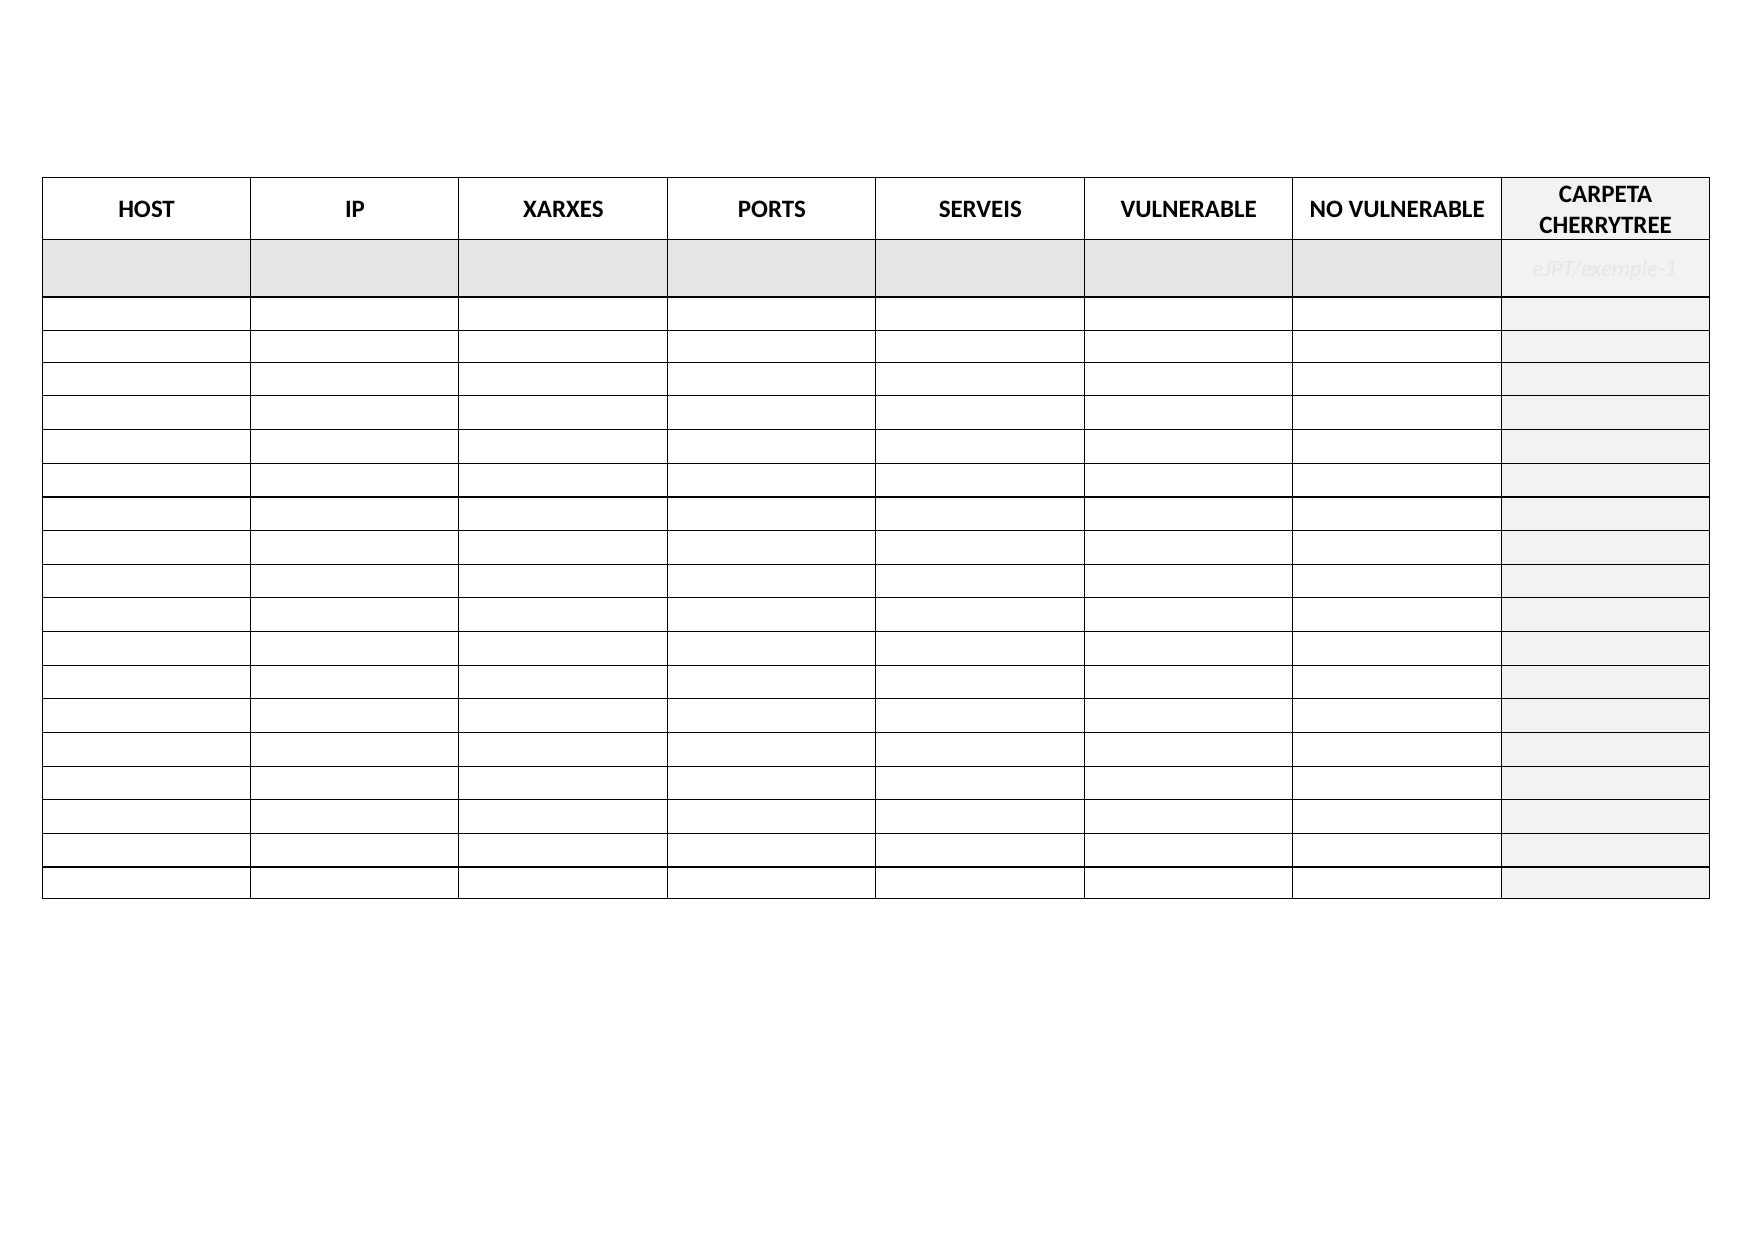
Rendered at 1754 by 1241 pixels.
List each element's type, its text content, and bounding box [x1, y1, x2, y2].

table_cell [876, 531, 1084, 564]
table_cell [876, 331, 1084, 362]
table_cell [1502, 363, 1709, 395]
table_cell [876, 498, 1084, 530]
table_cell [43, 666, 250, 698]
table_cell [1085, 699, 1292, 732]
table_cell [1293, 767, 1501, 799]
table_cell [1502, 767, 1709, 799]
table_cell [251, 699, 458, 732]
table_cell [668, 666, 875, 698]
table_cell [251, 396, 458, 429]
table_cell [1085, 396, 1292, 429]
table_cell SSH, web, SMB [876, 240, 1084, 296]
table_header IP [251, 178, 458, 239]
table_cell [1293, 598, 1501, 631]
table_cell [668, 430, 875, 463]
table_cell [1085, 733, 1292, 766]
table_cell [1293, 632, 1501, 664]
table_cell [251, 834, 458, 866]
table_cell [1085, 331, 1292, 362]
table_cell 22,80,139,445 [668, 240, 875, 296]
table_header VULNERABLE [1085, 178, 1292, 239]
table_cell [1085, 363, 1292, 395]
table_cell SSH [1293, 240, 1501, 296]
table_cell [1502, 565, 1709, 597]
table_cell [459, 868, 667, 898]
table_cell [43, 331, 250, 362]
table_cell [1502, 396, 1709, 429]
table_cell [876, 834, 1084, 866]
table_cell [43, 363, 250, 395]
table_cell [1293, 834, 1501, 866]
table_cell [459, 733, 667, 766]
table_cell [668, 331, 875, 362]
table_cell [459, 396, 667, 429]
table_cell [876, 868, 1084, 898]
table_cell [876, 430, 1084, 463]
table_cell [459, 464, 667, 496]
table_cell 10.10.10.34 [251, 240, 458, 296]
table_cell [459, 331, 667, 362]
table_cell [1293, 666, 1501, 698]
table_cell [1085, 800, 1292, 833]
table_cell [668, 834, 875, 866]
table_cell [668, 767, 875, 799]
table_cell [1293, 396, 1501, 429]
table_cell [876, 464, 1084, 496]
table_cell [459, 666, 667, 698]
table_cell [1293, 699, 1501, 732]
table_header XARXES [459, 178, 667, 239]
table_cell [43, 464, 250, 496]
table_header PORTS [668, 178, 875, 239]
table_cell [459, 834, 667, 866]
table_cell [1502, 464, 1709, 496]
table_cell [43, 498, 250, 530]
table_cell [43, 565, 250, 597]
table_cell [876, 565, 1084, 597]
table_cell [1085, 498, 1292, 530]
table_cell [876, 396, 1084, 429]
table_cell [1502, 733, 1709, 766]
table_header CARPETA CHERRYTREE [1502, 178, 1709, 239]
table_cell [668, 464, 875, 496]
table_cell [1293, 464, 1501, 496]
table_cell [668, 498, 875, 530]
table_cell [876, 298, 1084, 330]
table_cell [43, 699, 250, 732]
table_cell [1085, 632, 1292, 664]
table_cell [1085, 298, 1292, 330]
table_cell [1293, 430, 1501, 463]
table_cell [251, 868, 458, 898]
table_cell [1502, 834, 1709, 866]
table_cell [876, 363, 1084, 395]
table_cell [1293, 531, 1501, 564]
table_cell [1085, 666, 1292, 698]
table_cell [668, 565, 875, 597]
table_cell [251, 498, 458, 530]
table_cell [876, 733, 1084, 766]
table_cell [1293, 298, 1501, 330]
table_cell [1502, 430, 1709, 463]
table_cell [43, 767, 250, 799]
table_cell [43, 531, 250, 564]
table_cell [43, 598, 250, 631]
table_cell [876, 699, 1084, 732]
table_cell [43, 430, 250, 463]
table_cell [43, 298, 250, 330]
table_cell [459, 565, 667, 597]
table_cell [251, 767, 458, 799]
table_cell [1085, 598, 1292, 631]
table_cell [1293, 733, 1501, 766]
table_cell [43, 800, 250, 833]
table_cell [876, 666, 1084, 698]
table_cell [251, 666, 458, 698]
table_cell [251, 531, 458, 564]
table_cell [1502, 868, 1709, 898]
table_cell [251, 464, 458, 496]
table_cell [251, 363, 458, 395]
table_cell [1085, 565, 1292, 597]
table_cell [251, 598, 458, 631]
table_cell [1085, 430, 1292, 463]
table_cell [668, 363, 875, 395]
table_cell SMB, web [1085, 240, 1292, 296]
table_cell [1502, 498, 1709, 530]
table_cell [1293, 363, 1501, 395]
table_cell [1085, 464, 1292, 496]
table_cell [1293, 565, 1501, 597]
table_cell [1293, 800, 1501, 833]
table_header HOST [43, 178, 250, 239]
table_cell [43, 733, 250, 766]
table_cell [668, 868, 875, 898]
table_cell [459, 632, 667, 664]
table_cell [459, 767, 667, 799]
table_cell [43, 396, 250, 429]
table_cell [1085, 868, 1292, 898]
table_cell [43, 868, 250, 898]
table_cell [459, 430, 667, 463]
table_cell [668, 531, 875, 564]
table_cell Exemple 1 [43, 240, 250, 296]
table_cell [668, 598, 875, 631]
table_cell [1293, 498, 1501, 530]
table_cell [1502, 298, 1709, 330]
table_cell [876, 767, 1084, 799]
table_cell [668, 396, 875, 429]
table_cell [668, 800, 875, 833]
table_cell [1502, 531, 1709, 564]
table_cell [876, 800, 1084, 833]
table_cell [251, 733, 458, 766]
table_cell [1502, 632, 1709, 664]
table_cell [1085, 531, 1292, 564]
table_cell [459, 800, 667, 833]
table_cell [459, 699, 667, 732]
table_cell [251, 800, 458, 833]
table_cell [1293, 868, 1501, 898]
table_cell [1502, 800, 1709, 833]
table_header NO VULNERABLE [1293, 178, 1501, 239]
table_cell [1502, 598, 1709, 631]
table_header SERVEIS [876, 178, 1084, 239]
table_cell [43, 632, 250, 664]
table_cell [668, 733, 875, 766]
table_cell [251, 430, 458, 463]
table_cell [1502, 666, 1709, 698]
table_cell [43, 834, 250, 866]
table_cell [668, 632, 875, 664]
table_cell [1502, 699, 1709, 732]
table_cell [459, 498, 667, 530]
table_cell [251, 331, 458, 362]
table_cell [251, 632, 458, 664]
table_cell [1085, 834, 1292, 866]
table_cell [251, 565, 458, 597]
table_cell [251, 298, 458, 330]
table_cell [459, 598, 667, 631]
table_cell [876, 632, 1084, 664]
table_cell [668, 699, 875, 732]
table_cell [1502, 331, 1709, 362]
table_cell [459, 531, 667, 564]
table_cell 10.10.10.0/24 192.168.1.0/24 [459, 240, 667, 296]
table_cell eJPT/exemple-1 [1502, 240, 1709, 296]
table_cell [1085, 767, 1292, 799]
table_cell [459, 363, 667, 395]
table_cell [668, 298, 875, 330]
table_cell [459, 298, 667, 330]
table_cell [876, 598, 1084, 631]
table_cell [1293, 331, 1501, 362]
